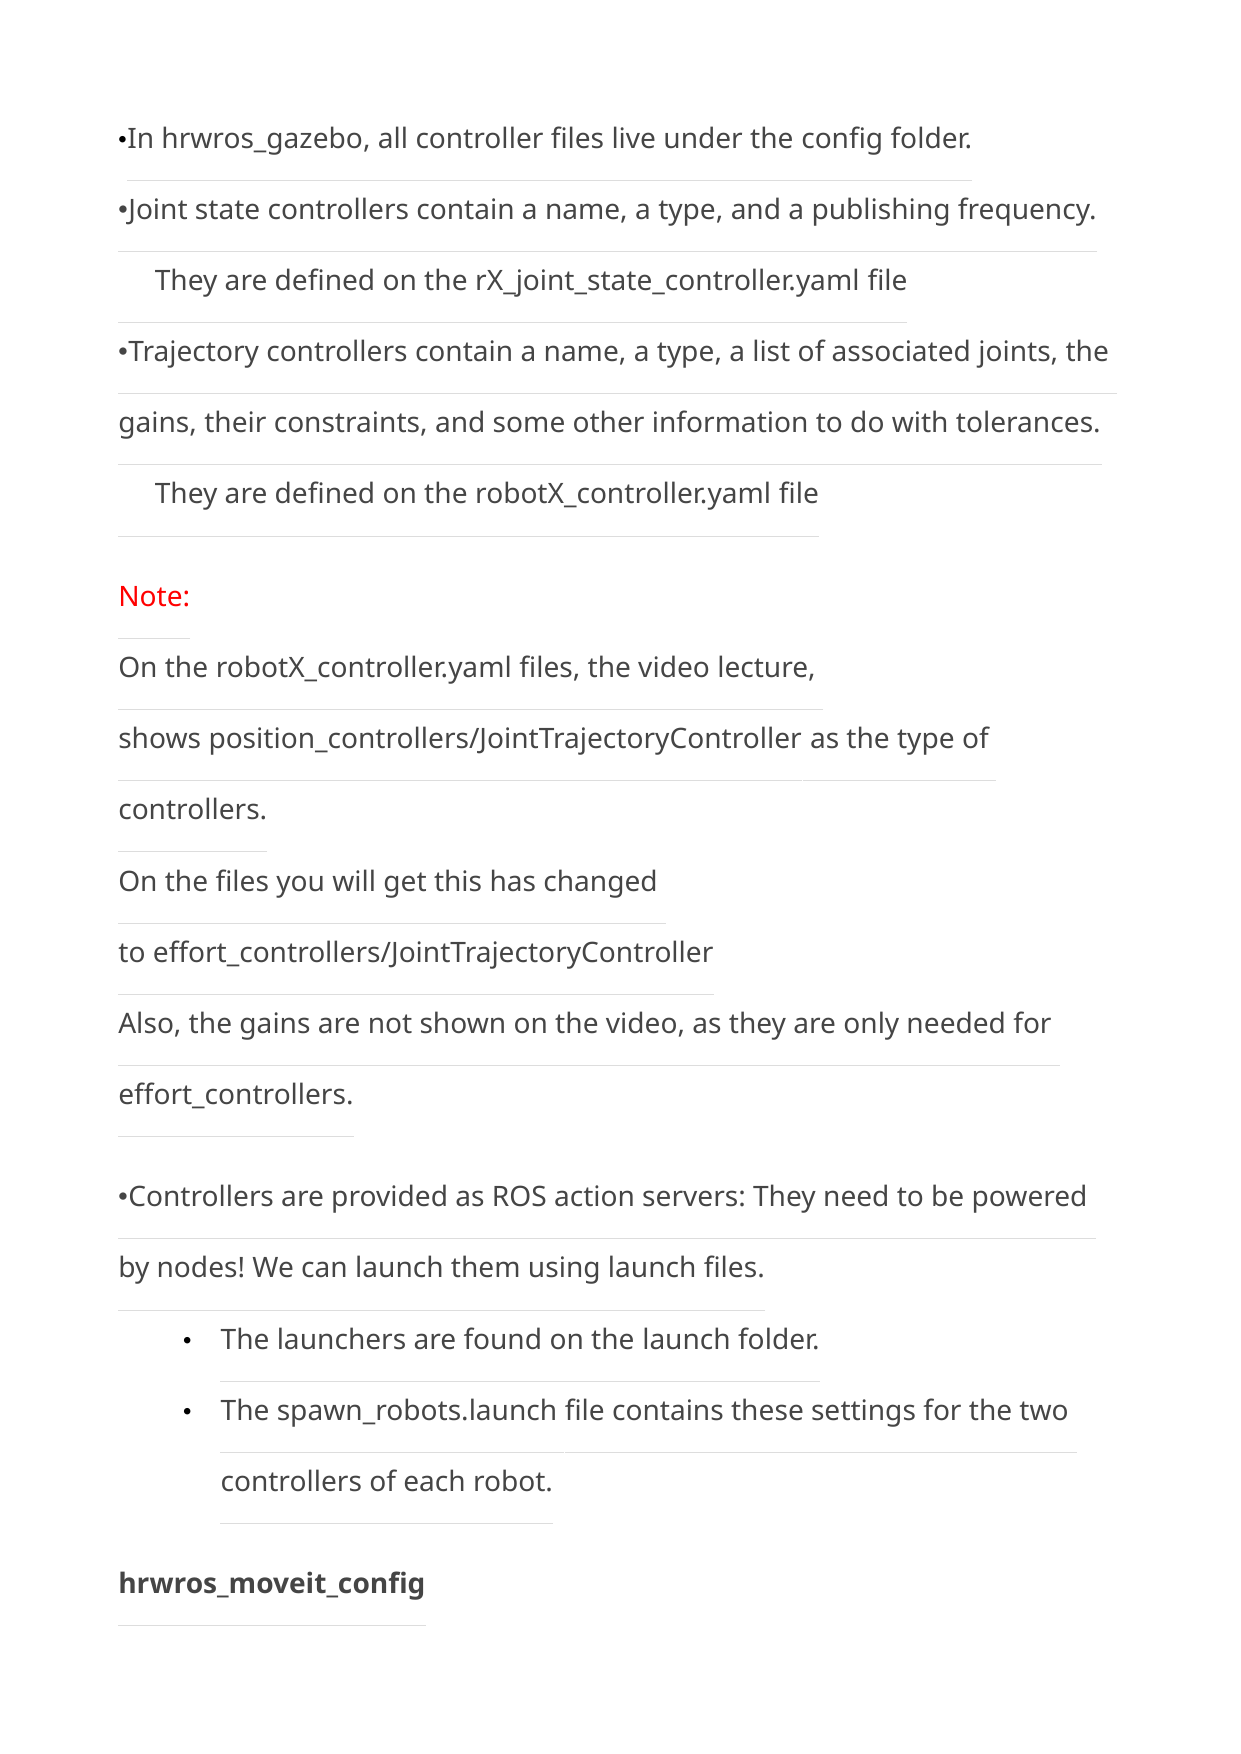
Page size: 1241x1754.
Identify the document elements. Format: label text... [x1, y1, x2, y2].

list Joint state controllers contain a name, a type, and a publishing frequency. [118, 189, 1122, 251]
list In hrwros_gazebo, all controller files live under the config folder. [118, 118, 1122, 180]
list The spawn_robots.launch file contains these settings for the two controllers of each robot. [183, 1390, 1122, 1523]
list Trajectory controllers contain a name, a type, a list of associated joints, the gains, their constraints, and some other information to do with tolerances. [118, 332, 1122, 464]
list Controllers are provided as ROS action servers: They need to be powered by nodes! We can launch them using launch files. [118, 1177, 1122, 1310]
list They are defined on the rX_joint_state_controller.yaml file [118, 260, 1122, 322]
text hrwros_moveit_config [118, 1564, 1122, 1626]
list They are defined on the robotX_controller.yaml file [118, 474, 1122, 536]
list The launchers are found on the launch folder. [183, 1319, 1122, 1381]
text Note: On the robotX_controller.yaml files, the video lecture, shows position_controllers/JointTrajectoryController as the type of controllers. On the files you will get this has changed to effort_controllers/JointTrajectoryController Also, the gains are not shown on the video, as they are only needed for effort_controllers. [118, 576, 1122, 1136]
